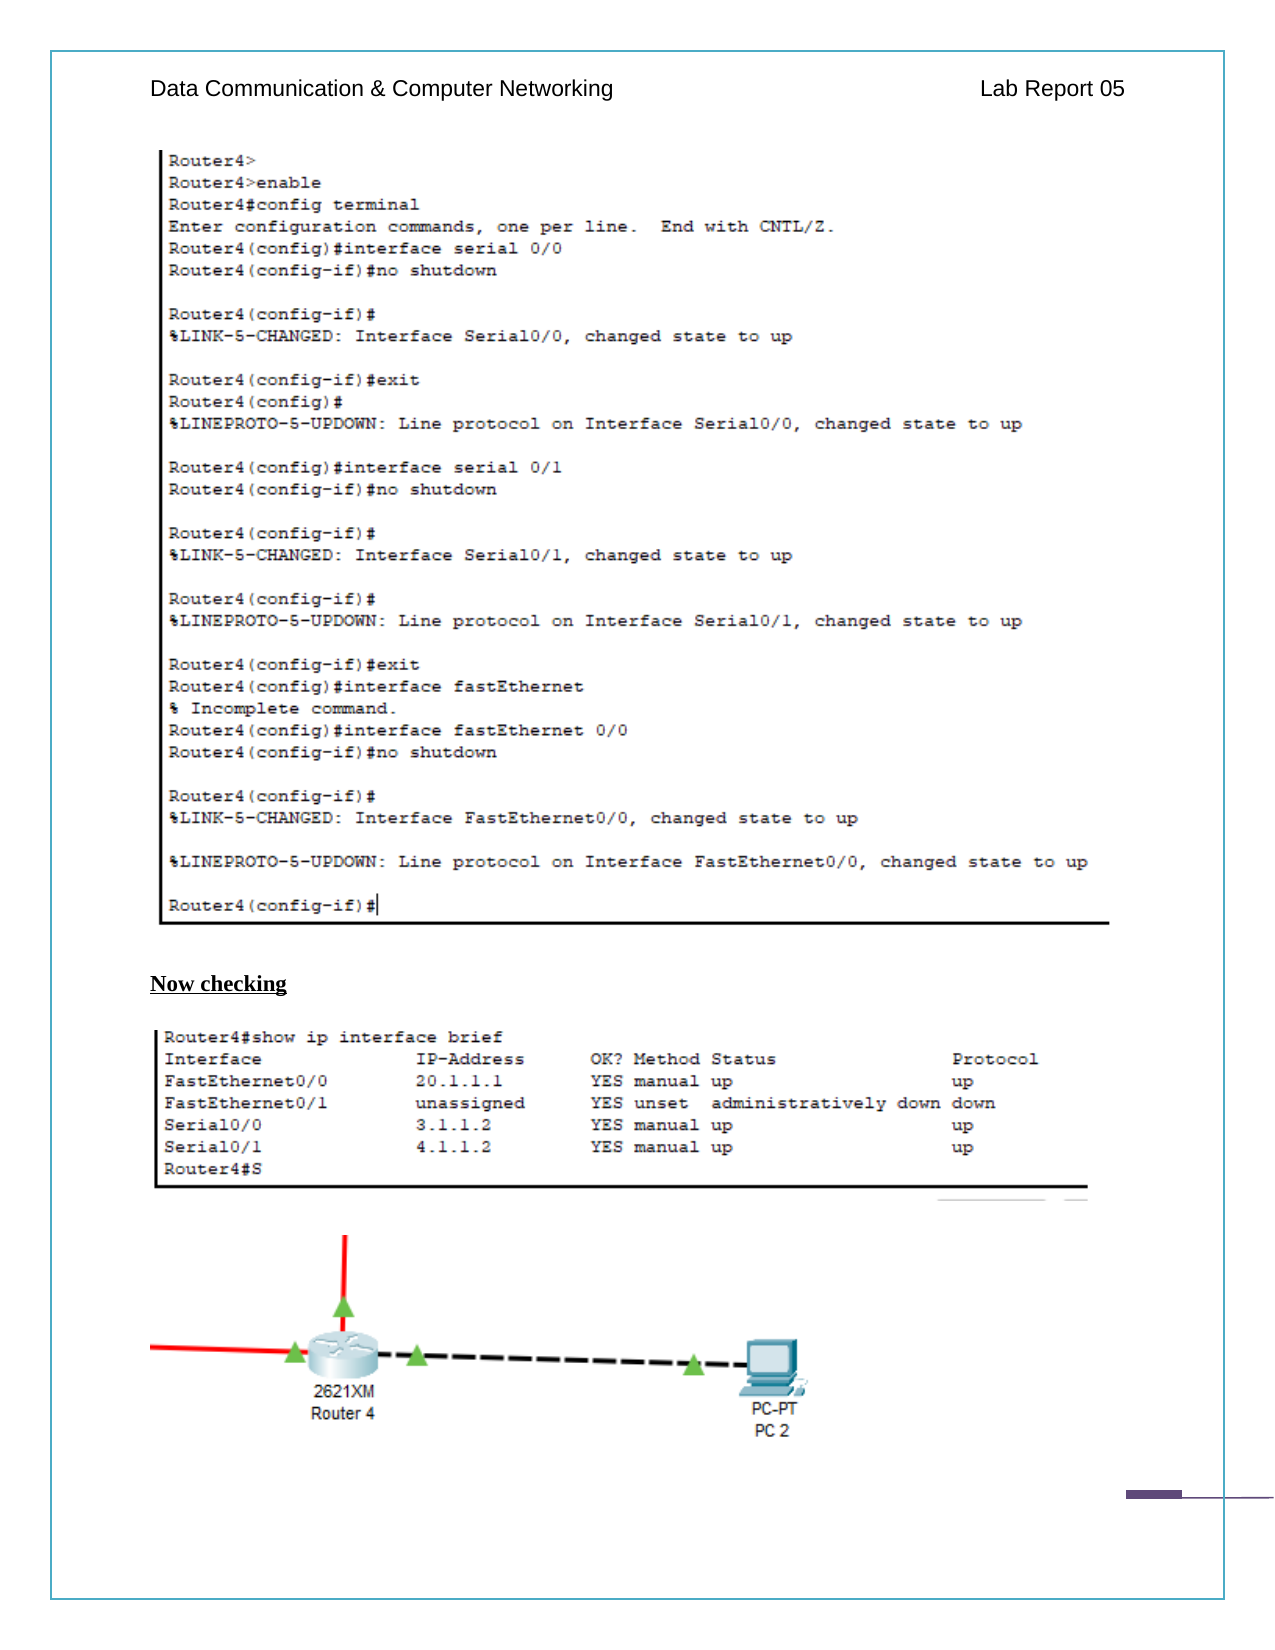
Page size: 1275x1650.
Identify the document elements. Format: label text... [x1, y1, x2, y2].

picture [150, 1030, 1088, 1201]
picture [150, 1235, 902, 1481]
text Now checking [150, 970, 1125, 996]
picture [150, 150, 1110, 936]
